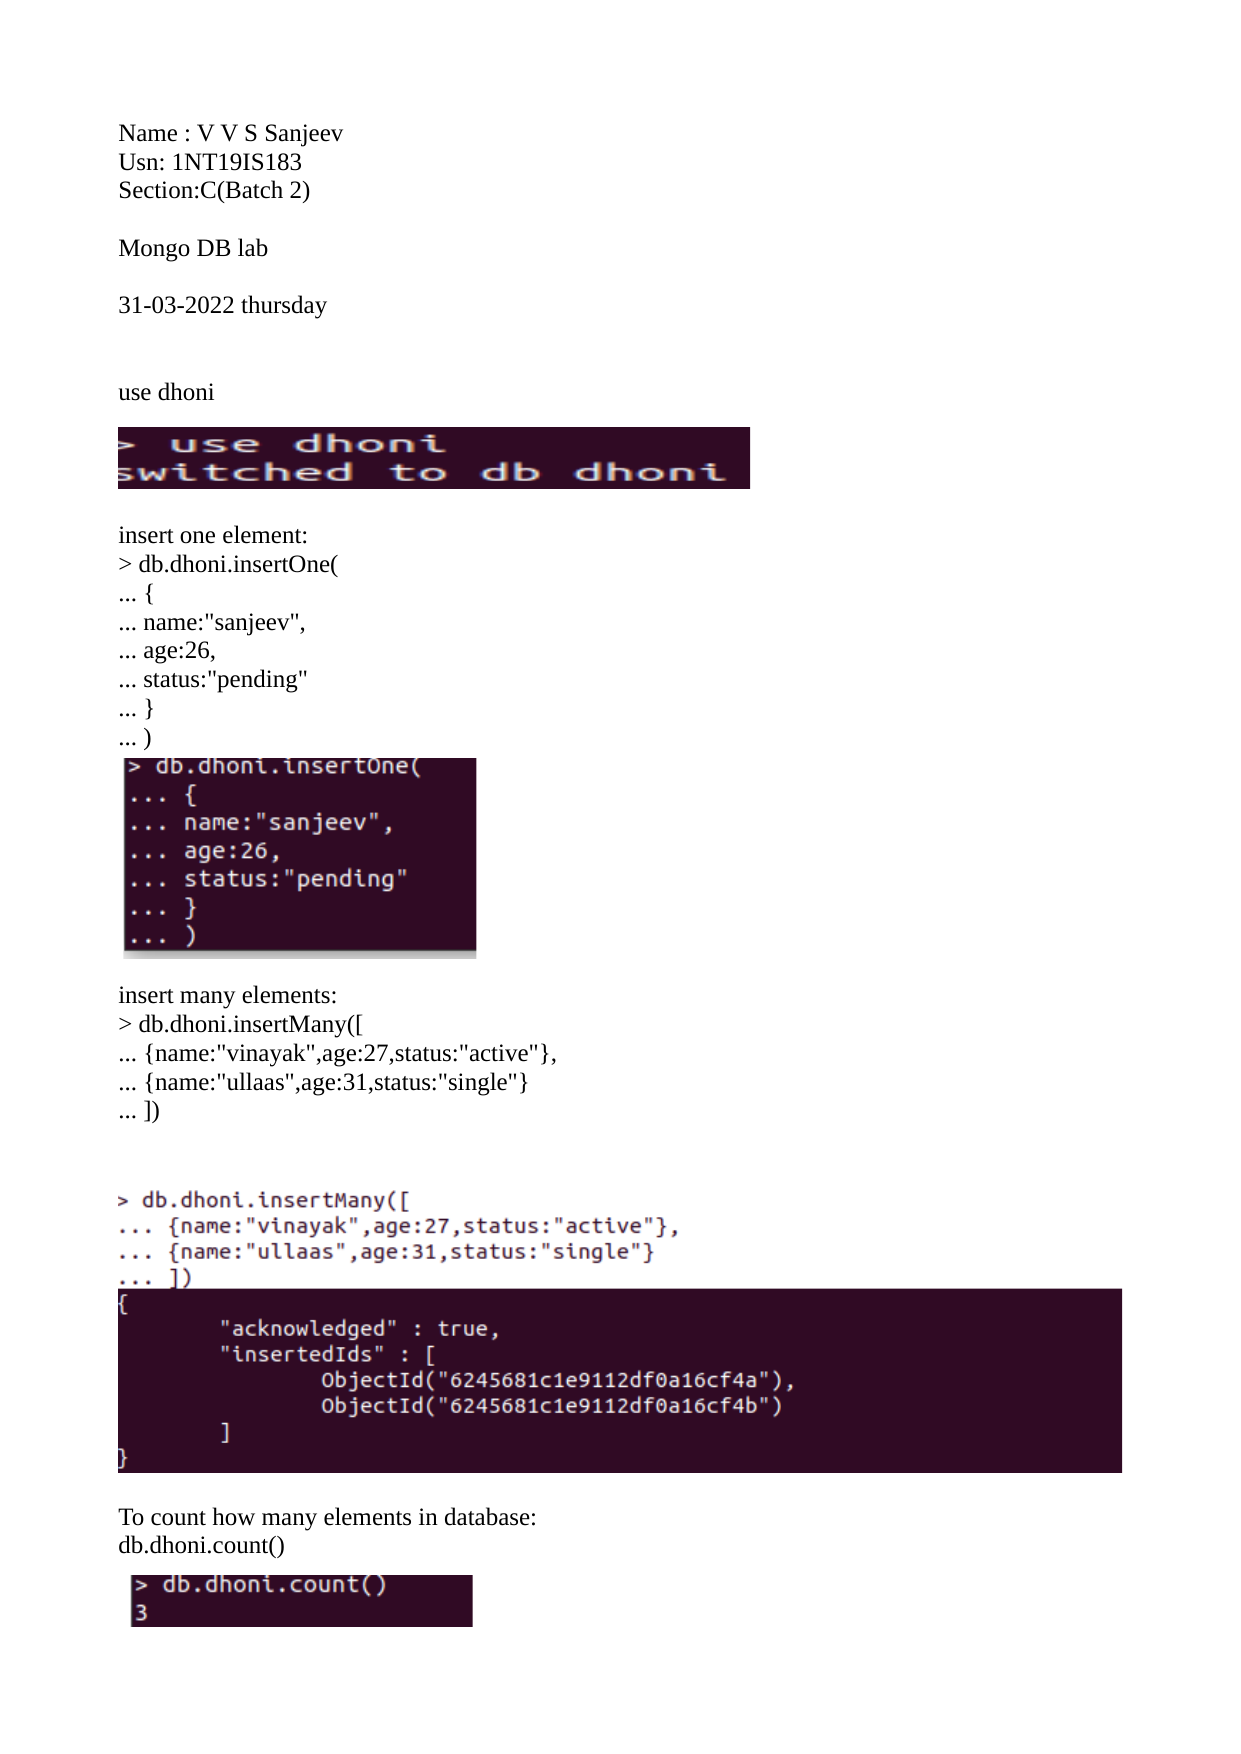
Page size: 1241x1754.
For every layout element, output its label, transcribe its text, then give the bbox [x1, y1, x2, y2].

text 31-03-2022 thursday [118, 291, 1122, 319]
text insert many elements: [118, 981, 1122, 1009]
text ... {name:"ullaas",age:31,status:"single"} [118, 1067, 1122, 1096]
text ... name:"sanjeev", [118, 607, 1122, 636]
picture [118, 427, 751, 489]
text ... {name:"vinayak",age:27,status:"active"}, [118, 1038, 1122, 1067]
text ... age:26, [118, 636, 1122, 664]
text ... } [118, 693, 1122, 722]
text db.dhoni.count() [118, 1531, 1122, 1559]
text ... status:"pending" [118, 664, 1122, 693]
text ... ]) [118, 1096, 1122, 1124]
picture [123, 758, 477, 959]
text To count how many elements in database: [118, 1502, 1122, 1531]
text Mongo DB lab [118, 233, 1122, 262]
text Name : V V S Sanjeev [118, 118, 1122, 147]
picture [118, 1189, 1123, 1473]
text use dhoni [118, 377, 1122, 406]
text Section:C(Batch 2) [118, 176, 1122, 204]
text > db.dhoni.insertOne( [118, 549, 1122, 578]
text ... { [118, 578, 1122, 607]
text Usn: 1NT19IS183 [118, 147, 1122, 176]
text > db.dhoni.insertMany([ [118, 1009, 1122, 1038]
text insert one element: [118, 521, 1122, 549]
picture [130, 1575, 473, 1627]
text ... ) [118, 722, 1122, 751]
